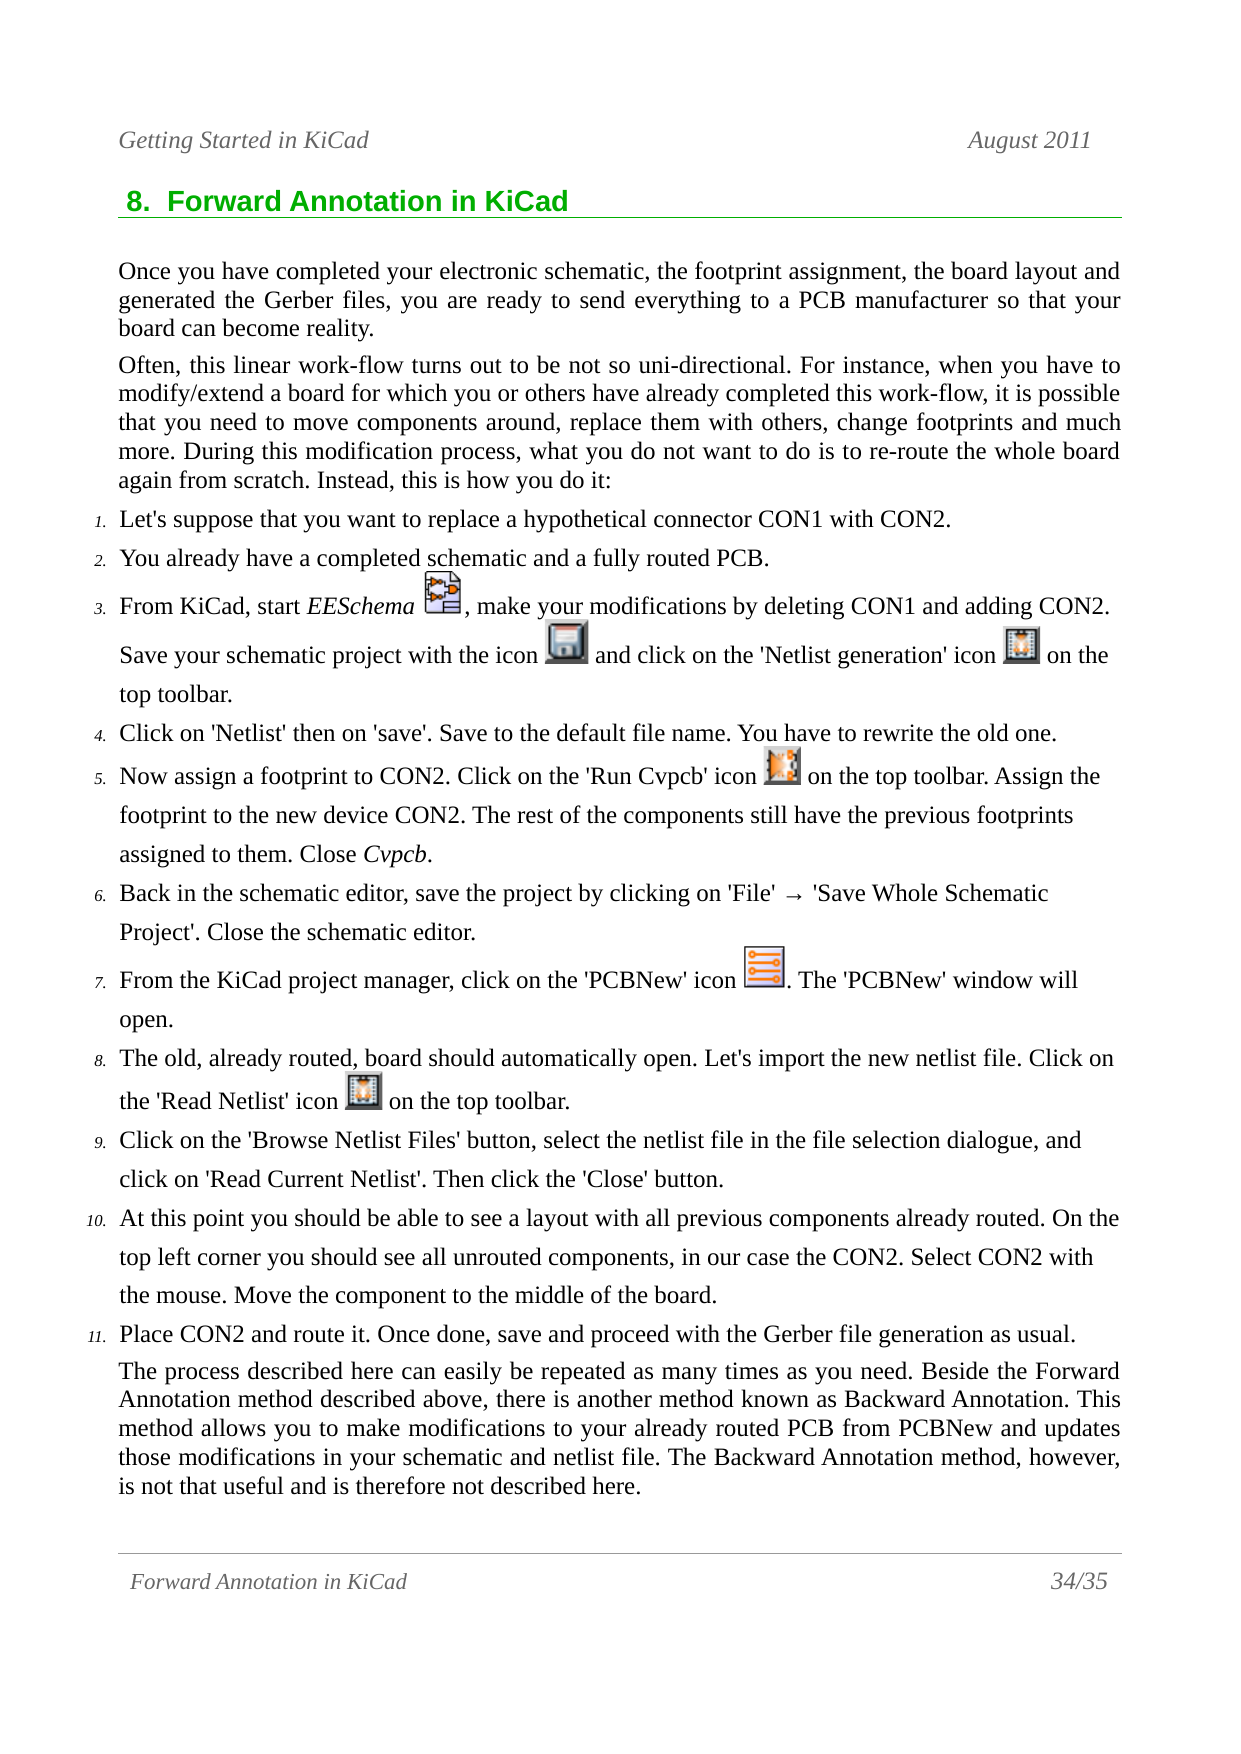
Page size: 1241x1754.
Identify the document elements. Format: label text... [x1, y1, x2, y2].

picture [421, 571, 464, 615]
list You already have a completed schematic and a fully routed PCB. [119, 532, 1122, 571]
text Often, this linear work-flow turns out to be not so uni-directional. For instance, when you have to modify/extend a board for which you or others have already completed this work-flow, it is possible that you need to move components around, replace them with others, change footprints and much more. During this modification process, what you do not want to do is to re-route the whole board again from scratch. Instead, this is how you do it: [118, 350, 1122, 493]
list Click on 'Netlist' then on 'save'. Save to the default file name. You have to rewrite the old one. [119, 708, 1122, 747]
picture [344, 1071, 383, 1110]
list Let's suppose that you want to replace a hypothetical connector CON1 with CON2. [119, 493, 1122, 532]
text Once you have completed your electronic schematic, the footprint assignment, the board layout and generated the Gerber files, you are ready to send everything to a PCB manufacturer so that your board can become reality. [118, 256, 1122, 342]
list Now assign a footprint to CON2. Click on the 'Run Cvpcb' icon on the top toolbar. Assign the footprint to the new device CON2. The rest of the components still have the previous footprints assigned to them. Close Cvpcb. [119, 747, 1122, 868]
text The process described here can easily be repeated as many times as you need. Beside the Forward Annotation method described above, there is another method known as Backward Annotation. This method allows you to make modifications to your already routed PCB from PCBNew and updates those modifications in your schematic and netlist file. The Backward Annotation method, however, is not that useful and is therefore not described here. [118, 1356, 1122, 1499]
picture [763, 746, 801, 785]
list Click on the 'Browse Netlist Files' button, select the netlist file in the file selection dialogue, and click on 'Read Current Netlist'. Then click the 'Close' button. [119, 1114, 1122, 1192]
list Place CON2 and route it. Once done, save and proceed with the Gerber file generation as usual. [119, 1309, 1122, 1348]
list From KiCad, start EESchema , make your modifications by deleting CON1 and adding CON2. Save your schematic project with the icon and click on the 'Netlist generation' icon on the top toolbar. [119, 571, 1122, 708]
picture [1002, 626, 1041, 664]
list From the KiCad project manager, click on the 'PCBNew' icon . The 'PCBNew' window will open. [119, 946, 1122, 1033]
picture [544, 619, 589, 664]
subtitle Forward Annotation in KiCad [118, 184, 1122, 217]
list Back in the schematic editor, save the project by clicking on 'File' → 'Save Whole Schematic Project'. Close the schematic editor. [119, 868, 1122, 946]
picture [743, 945, 786, 989]
list At this point you should be able to see a layout with all previous components already routed. On the top left corner you should see all unrouted components, in our case the CON2. Select CON2 with the mouse. Move the component to the middle of the board. [119, 1192, 1122, 1309]
list The old, already routed, board should automatically open. Let's import the new netlist file. Click on the 'Read Netlist' icon on the top toolbar. [119, 1033, 1122, 1114]
